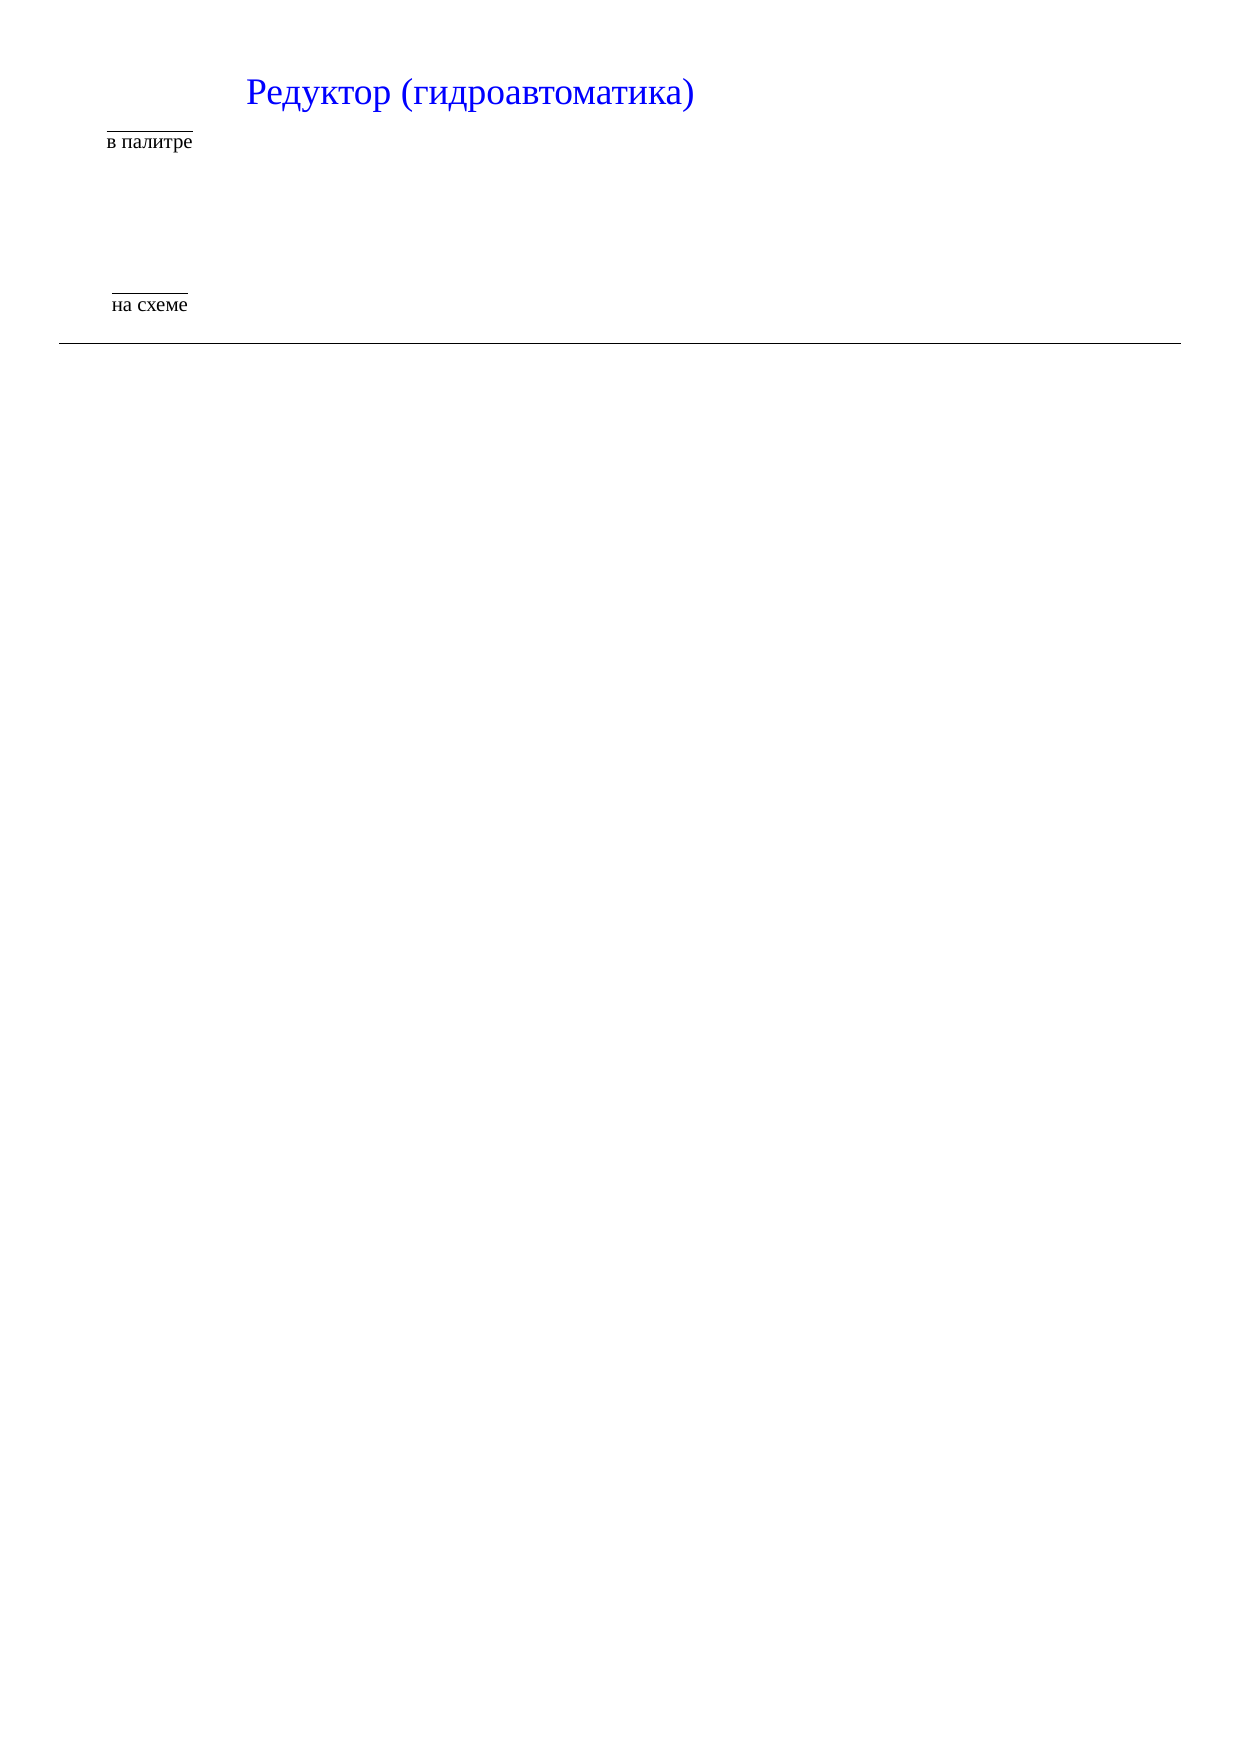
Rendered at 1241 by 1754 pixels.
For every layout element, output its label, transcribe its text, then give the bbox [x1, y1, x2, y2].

table_header Редуктор (гидроавтоматика) [240, 59, 1181, 124]
table_cell в палитре [59, 124, 240, 181]
table_cell [240, 181, 1181, 286]
table_cell [240, 286, 1181, 343]
table_cell [59, 181, 240, 286]
table_cell [240, 124, 1181, 181]
table_cell [59, 344, 1181, 400]
table_header [59, 59, 240, 124]
table_cell на схеме [59, 286, 240, 343]
